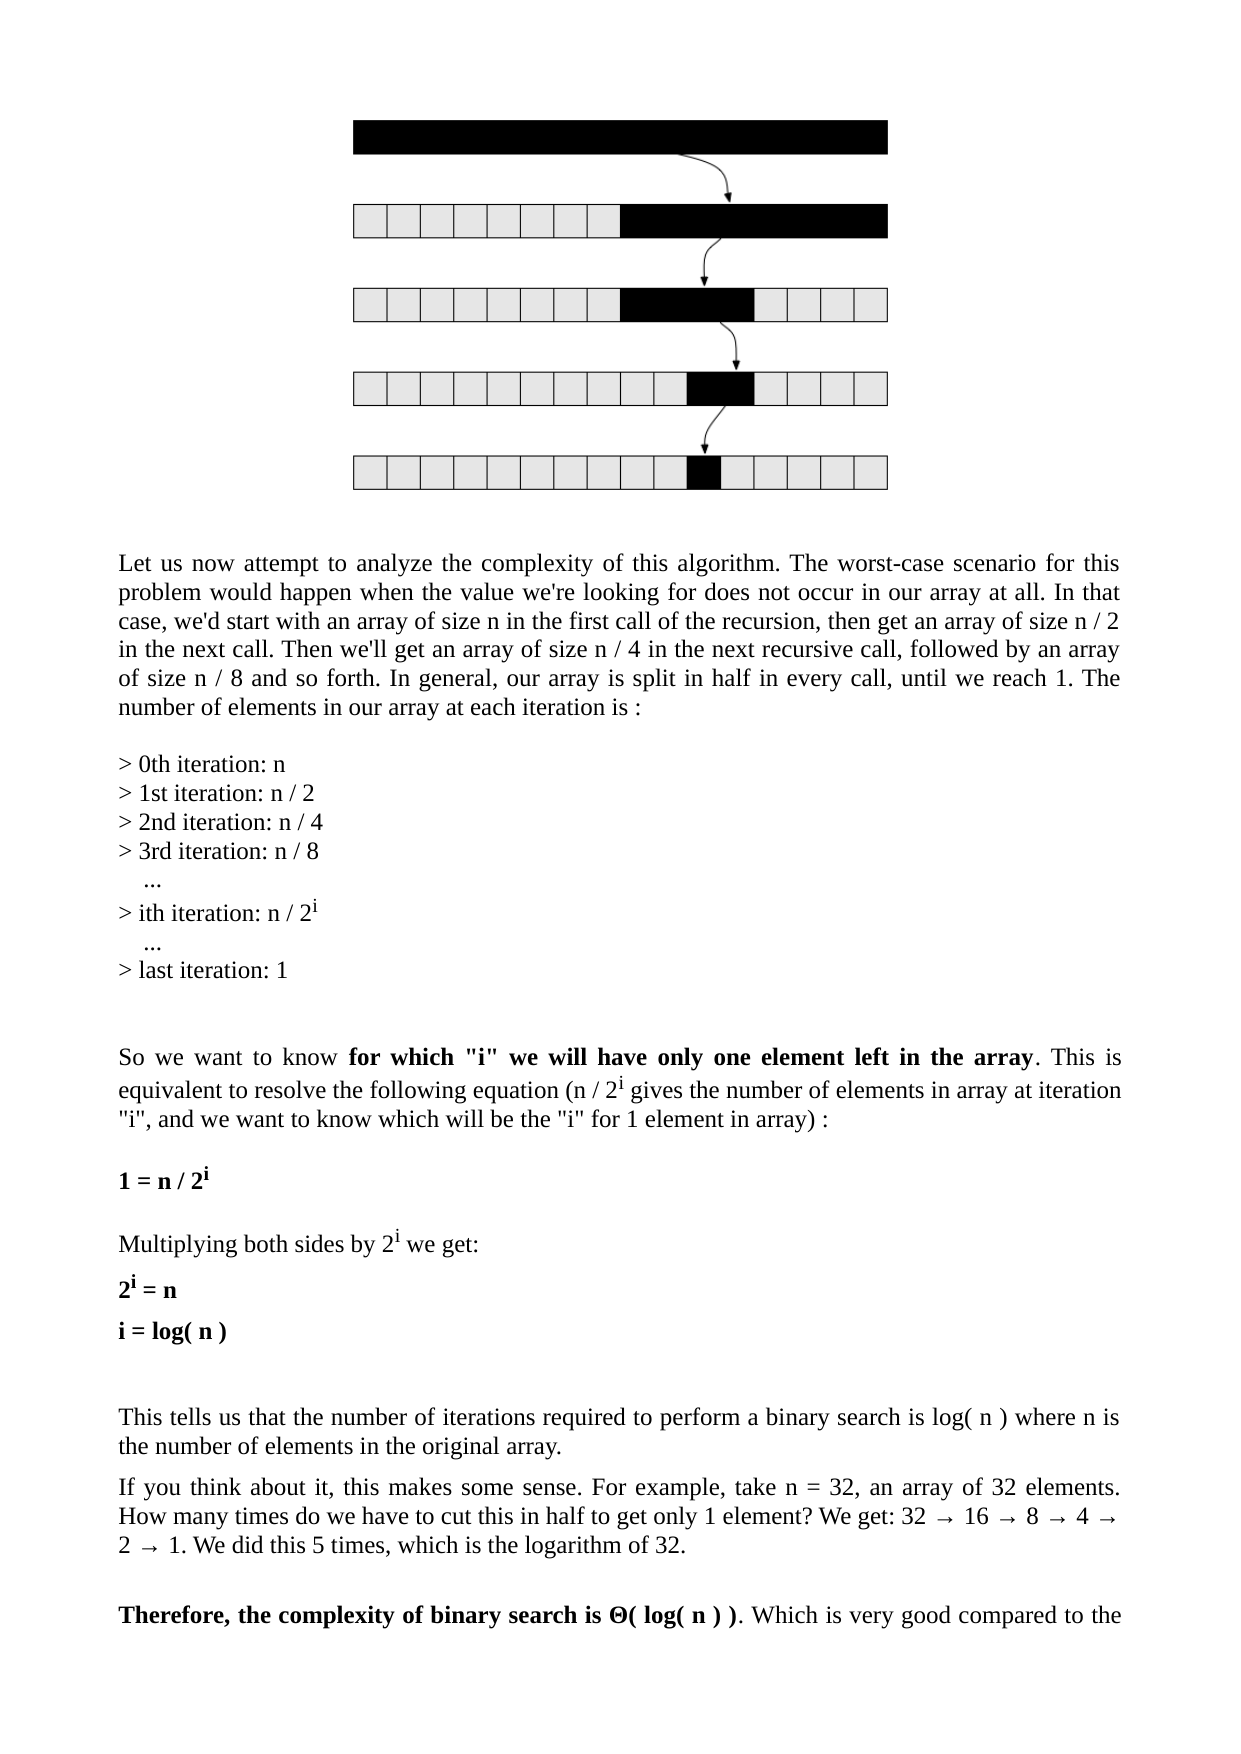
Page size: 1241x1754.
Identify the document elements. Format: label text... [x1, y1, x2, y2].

text > 0th iteration: n [118, 749, 1122, 778]
text > 3rd iteration: n / 8 [118, 836, 1122, 864]
text Therefore, the complexity of binary search is Θ( log( n ) ). Which is very good compared to the [118, 1600, 1122, 1628]
text ... [118, 864, 1122, 893]
text > last iteration: 1 [118, 956, 1122, 984]
text 1 = n / 2i [118, 1162, 1122, 1195]
text > 1st iteration: n / 2 [118, 778, 1122, 807]
text ... [118, 927, 1122, 956]
text > ith iteration: n / 2i [118, 893, 1122, 927]
picture [351, 118, 889, 491]
text 2i = n [118, 1270, 1122, 1303]
text So we want to know for which "i" we will have only one element left in the array. This is equivalent to resolve the following equation (n / 2i gives the number of elements in array at iteration "i", and we want to know which will be the "i" for 1 element in array) : [118, 1042, 1122, 1133]
text Let us now attempt to analyze the complexity of this algorithm. The worst-case scenario for this problem would happen when the value we're looking for does not occur in our array at all. In that case, we'd start with an array of size n in the first call of the recursion, then get an array of size n / 2 in the next call. Then we'll get an array of size n / 4 in the next recursive call, followed by an array of size n / 8 and so forth. In general, our array is split in half in every call, until we reach 1. The number of elements in our array at each iteration is : [118, 548, 1122, 721]
text Multiplying both sides by 2i we get: [118, 1224, 1122, 1257]
text > 2nd iteration: n / 4 [118, 807, 1122, 836]
text If you think about it, this makes some sense. For example, take n = 32, an array of 32 elements. How many times do we have to cut this in half to get only 1 element? We get: 32 → 16 → 8 → 4 → 2 → 1. We did this 5 times, which is the logarithm of 32. [118, 1472, 1122, 1558]
text This tells us that the number of iterations required to perform a binary search is log( n ) where n is the number of elements in the original array. [118, 1402, 1122, 1460]
text i = log( n ) [118, 1316, 1122, 1345]
